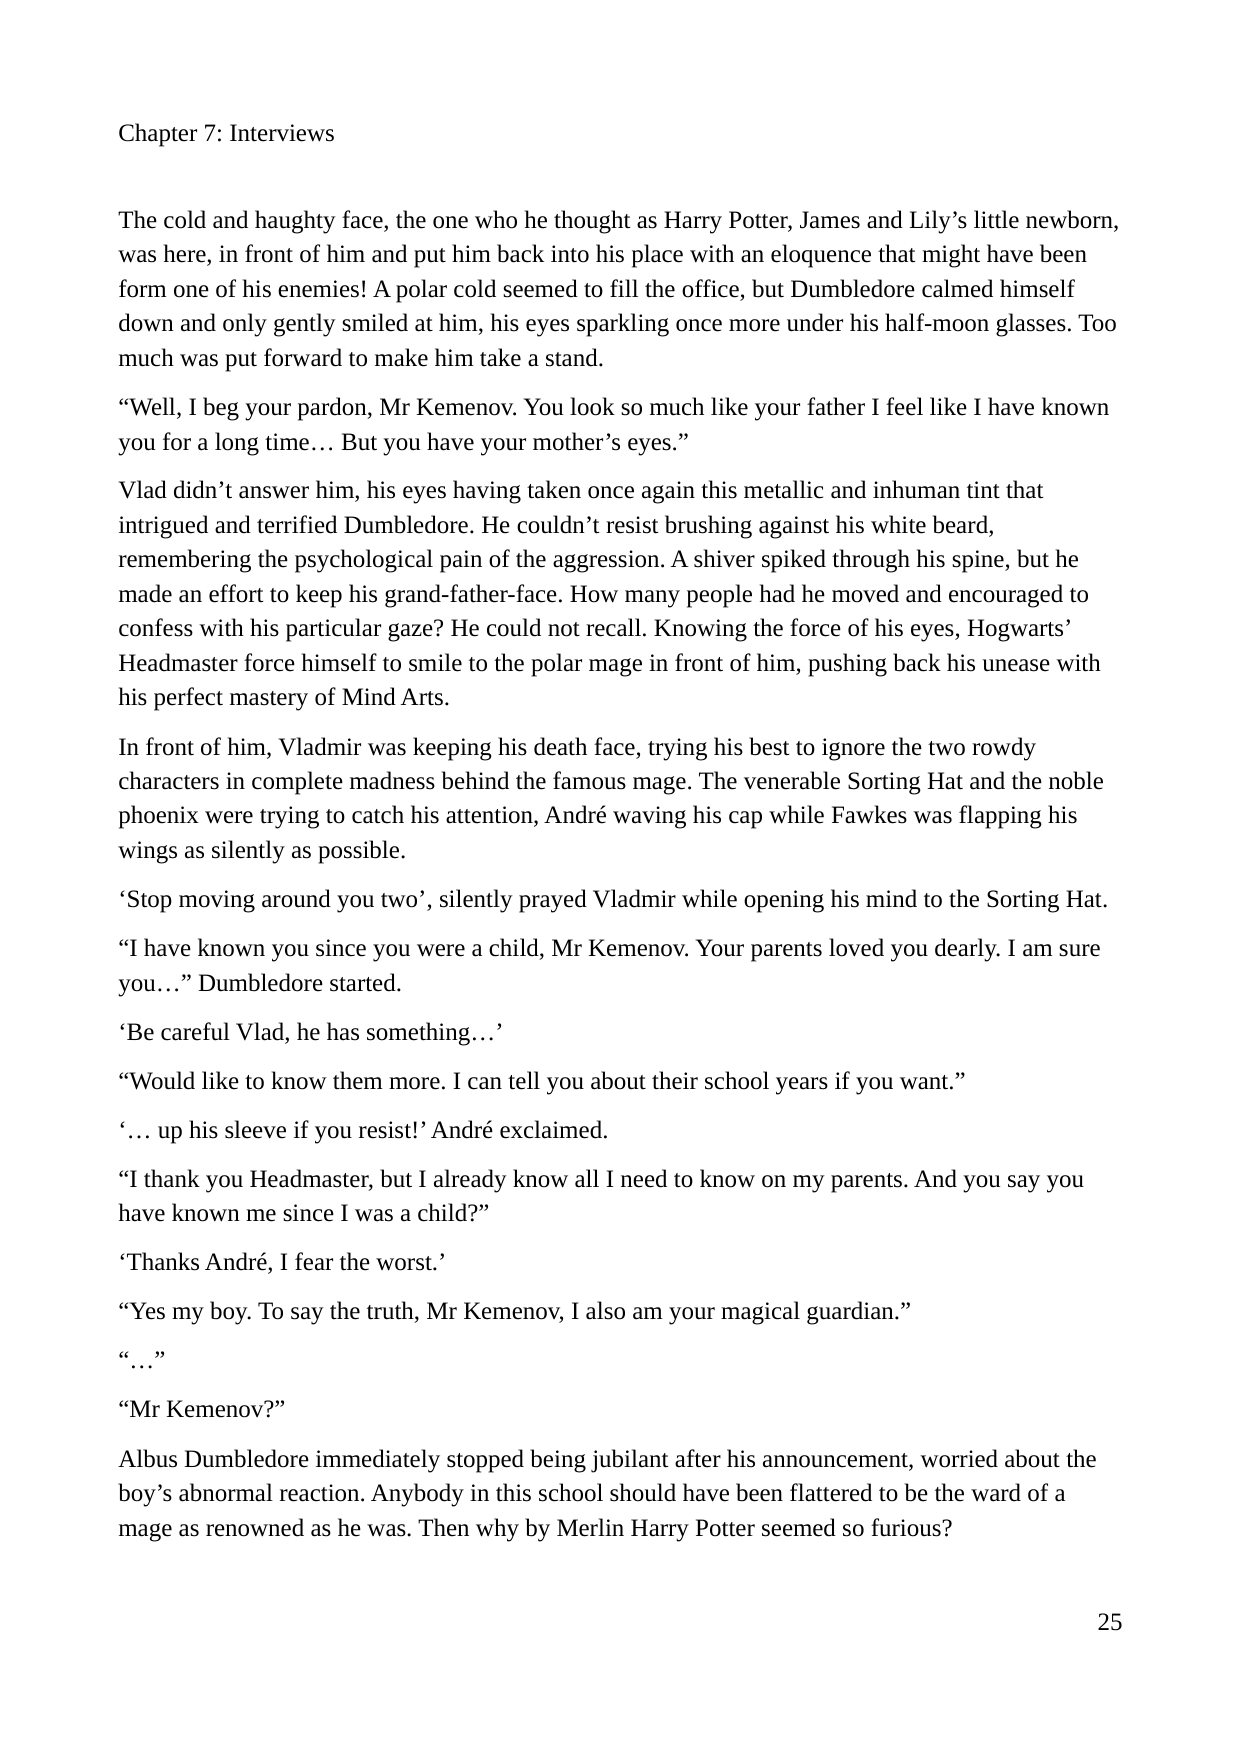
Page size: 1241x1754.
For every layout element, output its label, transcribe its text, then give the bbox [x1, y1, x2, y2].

text “I have known you since you were a child, Mr Kemenov. Your parents loved you dearly. I am sure you…” Dumbledore started. [118, 933, 1122, 996]
text Albus Dumbledore immediately stopped being jubilant after his announcement, worried about the boy’s abnormal reaction. Anybody in this school should have been flattered to be the ward of a mage as renowned as he was. Then why by Merlin Harry Potter seemed so furious? [118, 1444, 1122, 1541]
text ‘… up his sleeve if you resist!’ André exclaimed. [118, 1115, 1122, 1143]
text The cold and haughty face, the one who he thought as Harry Potter, James and Lily’s little newborn, was here, in front of him and put him back into his place with an eloquence that might have been form one of his enemies! A polar cold seemed to fill the office, but Dumbledore calmed himself down and only gently smiled at him, his eyes sparkling once more under his half-moon glasses. Too much was put forward to make him take a stand. [118, 205, 1122, 372]
text “Mr Kemenov?” [118, 1394, 1122, 1423]
text “Yes my boy. To say the truth, Mr Kemenov, I also am your magical guardian.” [118, 1296, 1122, 1325]
text “…” [118, 1346, 1122, 1374]
text “Would like to know them more. I can tell you about their school years if you want.” [118, 1066, 1122, 1094]
text ‘Stop moving around you two’, silently prayed Vladmir while opening his mind to the Sorting Hat. [118, 884, 1122, 913]
text In front of him, Vladmir was keeping his death face, trying his best to ignore the two rowdy characters in complete madness behind the famous mage. The venerable Sorting Hat and the noble phoenix were trying to catch his attention, André waving his cap while Fawkes was flapping his wings as silently as possible. [118, 732, 1122, 864]
text ‘Thanks André, I fear the worst.’ [118, 1247, 1122, 1276]
text “Well, I beg your pardon, Mr Kemenov. You look so much like your father I feel like I have known you for a long time… But you have your mother’s eyes.” [118, 392, 1122, 455]
text Vlad didn’t answer him, his eyes having taken once again this metallic and inhuman tint that intrigued and terrified Dumbledore. He couldn’t resist brushing against his white beard, remembering the psychological pain of the aggression. A shiver spiked through his spine, but he made an effort to keep his grand-father-face. How many people had he moved and encouraged to confess with his particular gaze? He could not recall. Knowing the force of his eyes, Hogwarts’ Headmaster force himself to smile to the polar mage in front of him, pushing back his unease with his perfect mastery of Mind Arts. [118, 476, 1122, 711]
text “I thank you Headmaster, but I already know all I need to know on my parents. And you say you have known me since I was a child?” [118, 1164, 1122, 1227]
text ‘Be careful Vlad, he has something…’ [118, 1017, 1122, 1045]
